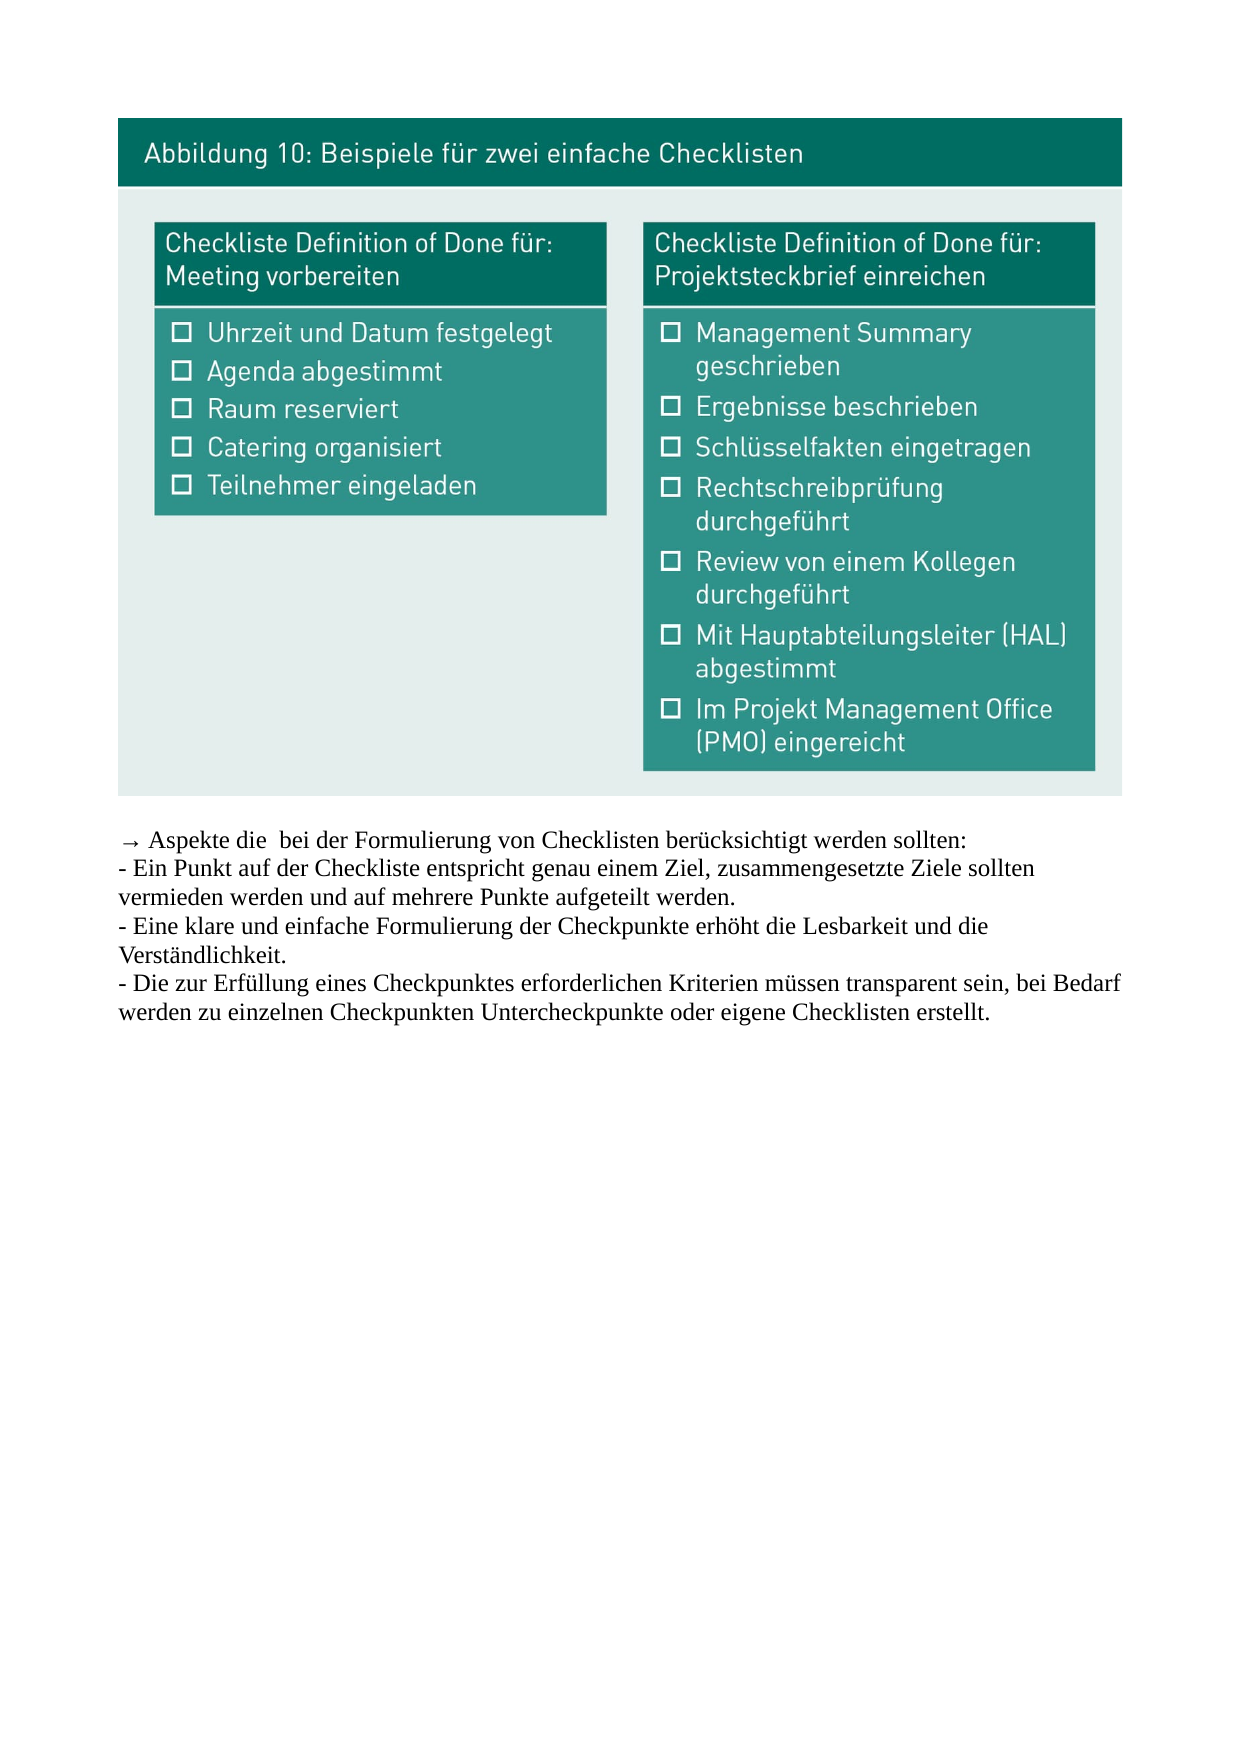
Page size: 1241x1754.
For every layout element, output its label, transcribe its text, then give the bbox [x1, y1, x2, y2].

picture [118, 118, 1123, 796]
text - Die zur Erfüllung eines Checkpunktes erforderlichen Kriterien müssen transparent sein, bei Bedarf werden zu einzelnen Checkpunkten Untercheckpunkte oder eigene Checklisten erstellt. [118, 968, 1122, 1026]
text → Aspekte die bei der Formulierung von Checklisten berücksichtigt werden sollten: [118, 825, 1122, 853]
text - Eine klare und einfache Formulierung der Checkpunkte erhöht die Lesbarkeit und die Verständlichkeit. [118, 911, 1122, 968]
text - Ein Punkt auf der Checkliste entspricht genau einem Ziel, zusammengesetzte Ziele sollten vermieden werden und auf mehrere Punkte aufgeteilt werden. [118, 853, 1122, 911]
